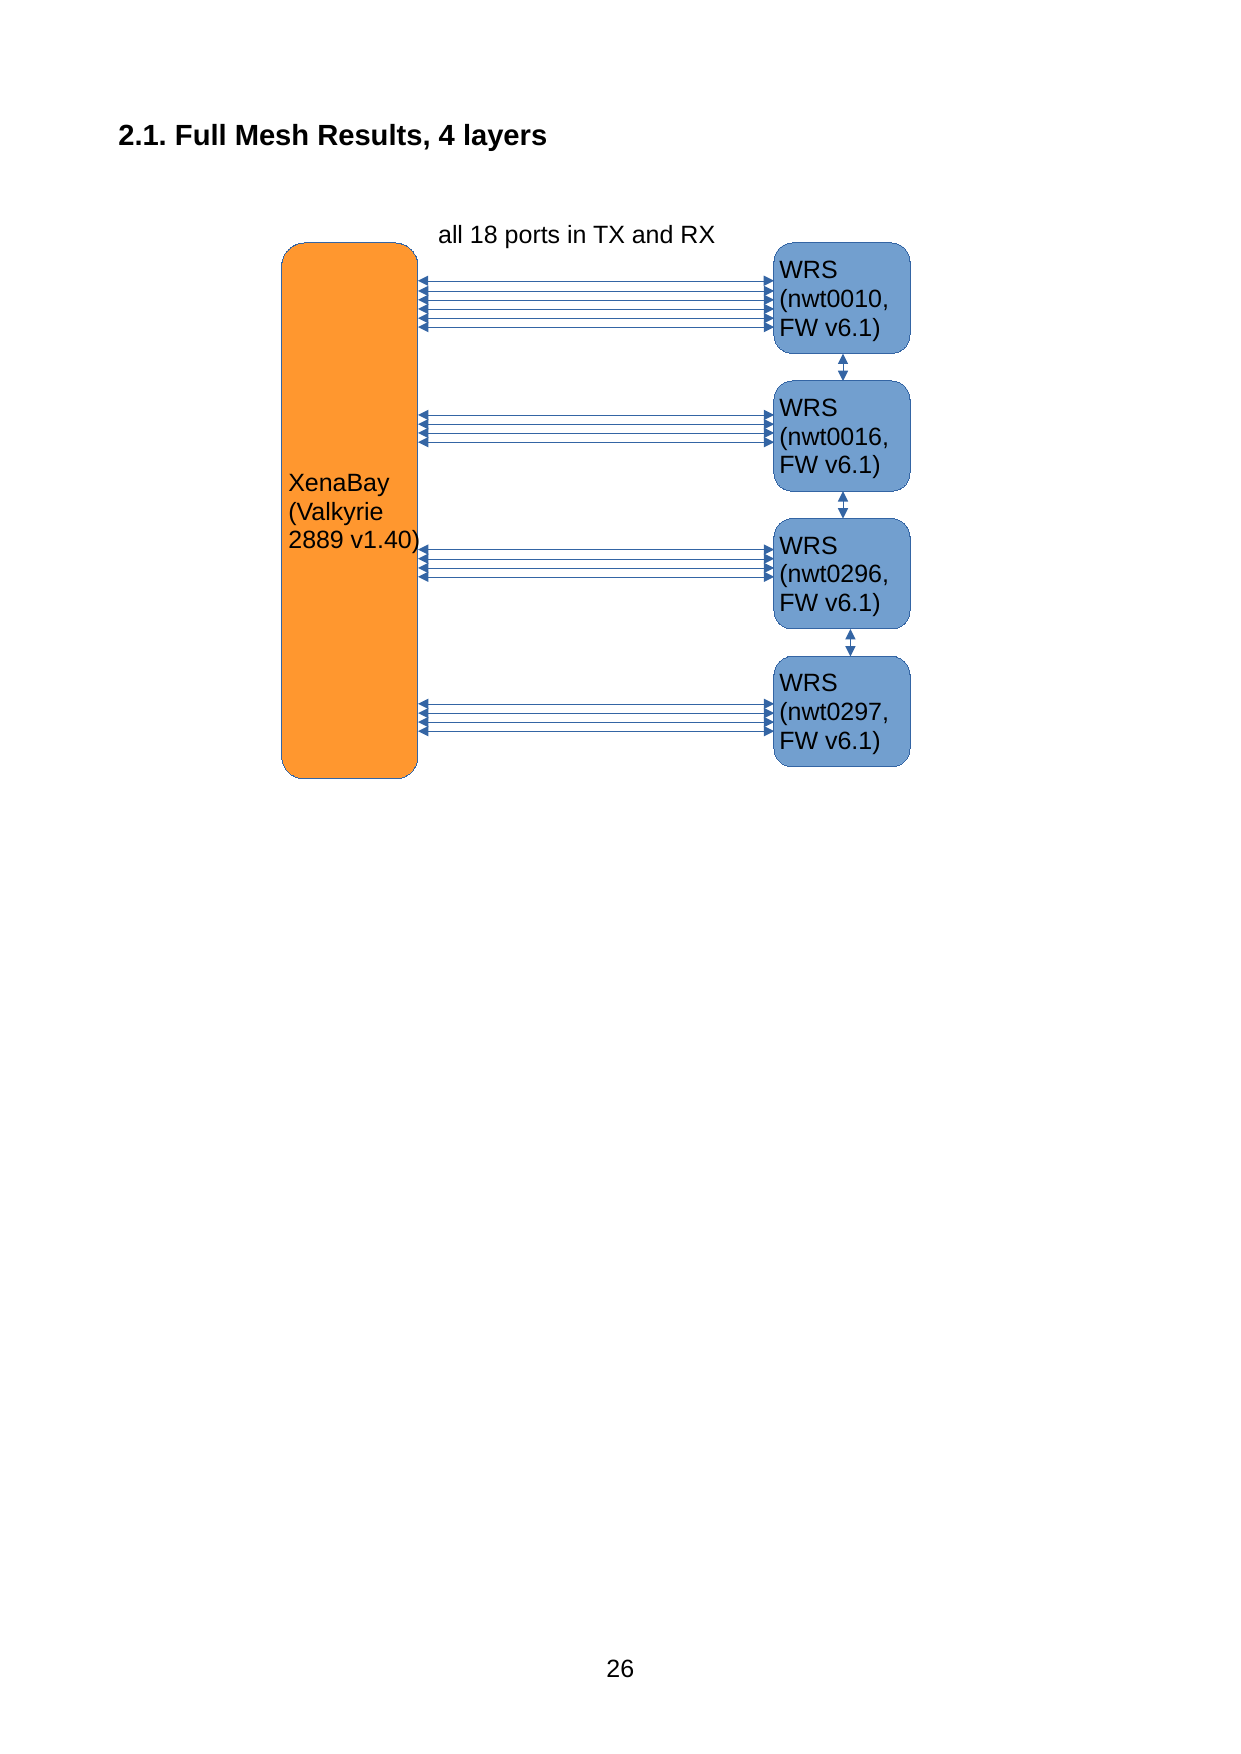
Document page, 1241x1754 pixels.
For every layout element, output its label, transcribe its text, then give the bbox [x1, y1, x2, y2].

subtitle 2.1. Full Mesh Results, 4 layers [118, 118, 1122, 152]
